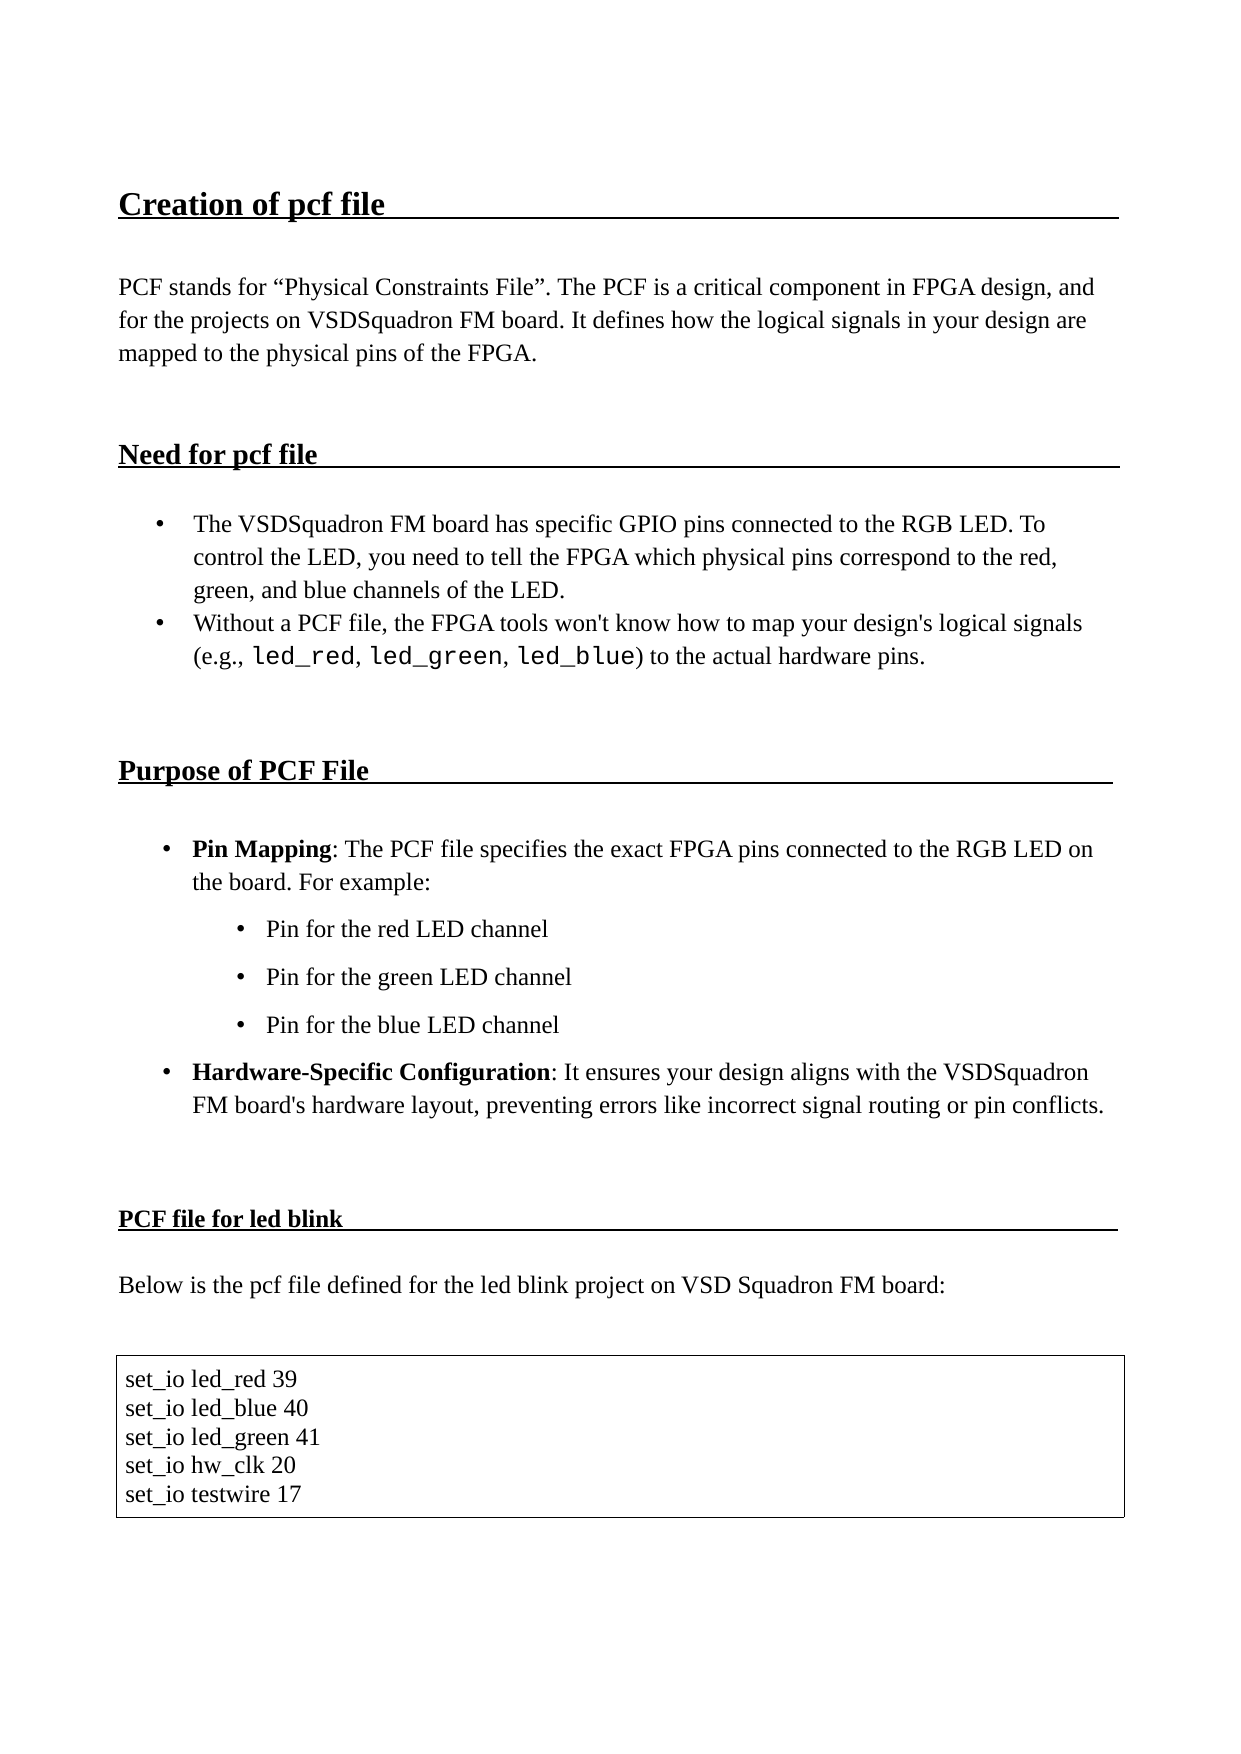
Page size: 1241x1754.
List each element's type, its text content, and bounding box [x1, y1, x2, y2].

subtitle Purpose of PCF File [118, 753, 1122, 786]
text set_io led_green 41 [125, 1422, 1115, 1450]
list Pin for the green LED channel [236, 962, 1122, 991]
list Hardware-Specific Configuration: It ensures your design aligns with the VSDSquadron FM board's hardware layout, preventing errors like incorrect signal routing or pin conflicts. [162, 1057, 1122, 1119]
text PCF file for led blink [118, 1204, 1122, 1233]
text Need for pcf file [118, 437, 1122, 471]
text set_io testwire 17 [125, 1479, 1115, 1508]
list Pin Mapping: The PCF file specifies the exact FPGA pins connected to the RGB LED on the board. For example: [162, 834, 1122, 896]
text set_io led_blue 40 [125, 1393, 1115, 1422]
list Pin for the red LED channel [236, 914, 1122, 943]
text Below is the pcf file defined for the led blink project on VSD Squadron FM board: [118, 1270, 1122, 1299]
text set_io hw_clk 20 [125, 1450, 1115, 1479]
text set_io led_red 39 [125, 1364, 1115, 1393]
list Without a PCF file, the FPGA tools won't know how to map your design's logical signals (e.g., led_red, led_green, led_blue) to the actual hardware pins. [156, 608, 1122, 672]
list Pin for the blue LED channel [236, 1010, 1122, 1038]
text PCF stands for “Physical Constraints File”. The PCF is a critical component in FPGA design, and for the projects on VSDSquadron FM board. It defines how the logical signals in your design are mapped to the physical pins of the FPGA. [118, 272, 1122, 367]
text Creation of pcf file [118, 184, 1122, 222]
list The VSDSquadron FM board has specific GPIO pins connected to the RGB LED. To control the LED, you need to tell the FPGA which physical pins correspond to the red, green, and blue channels of the LED. [156, 509, 1122, 604]
